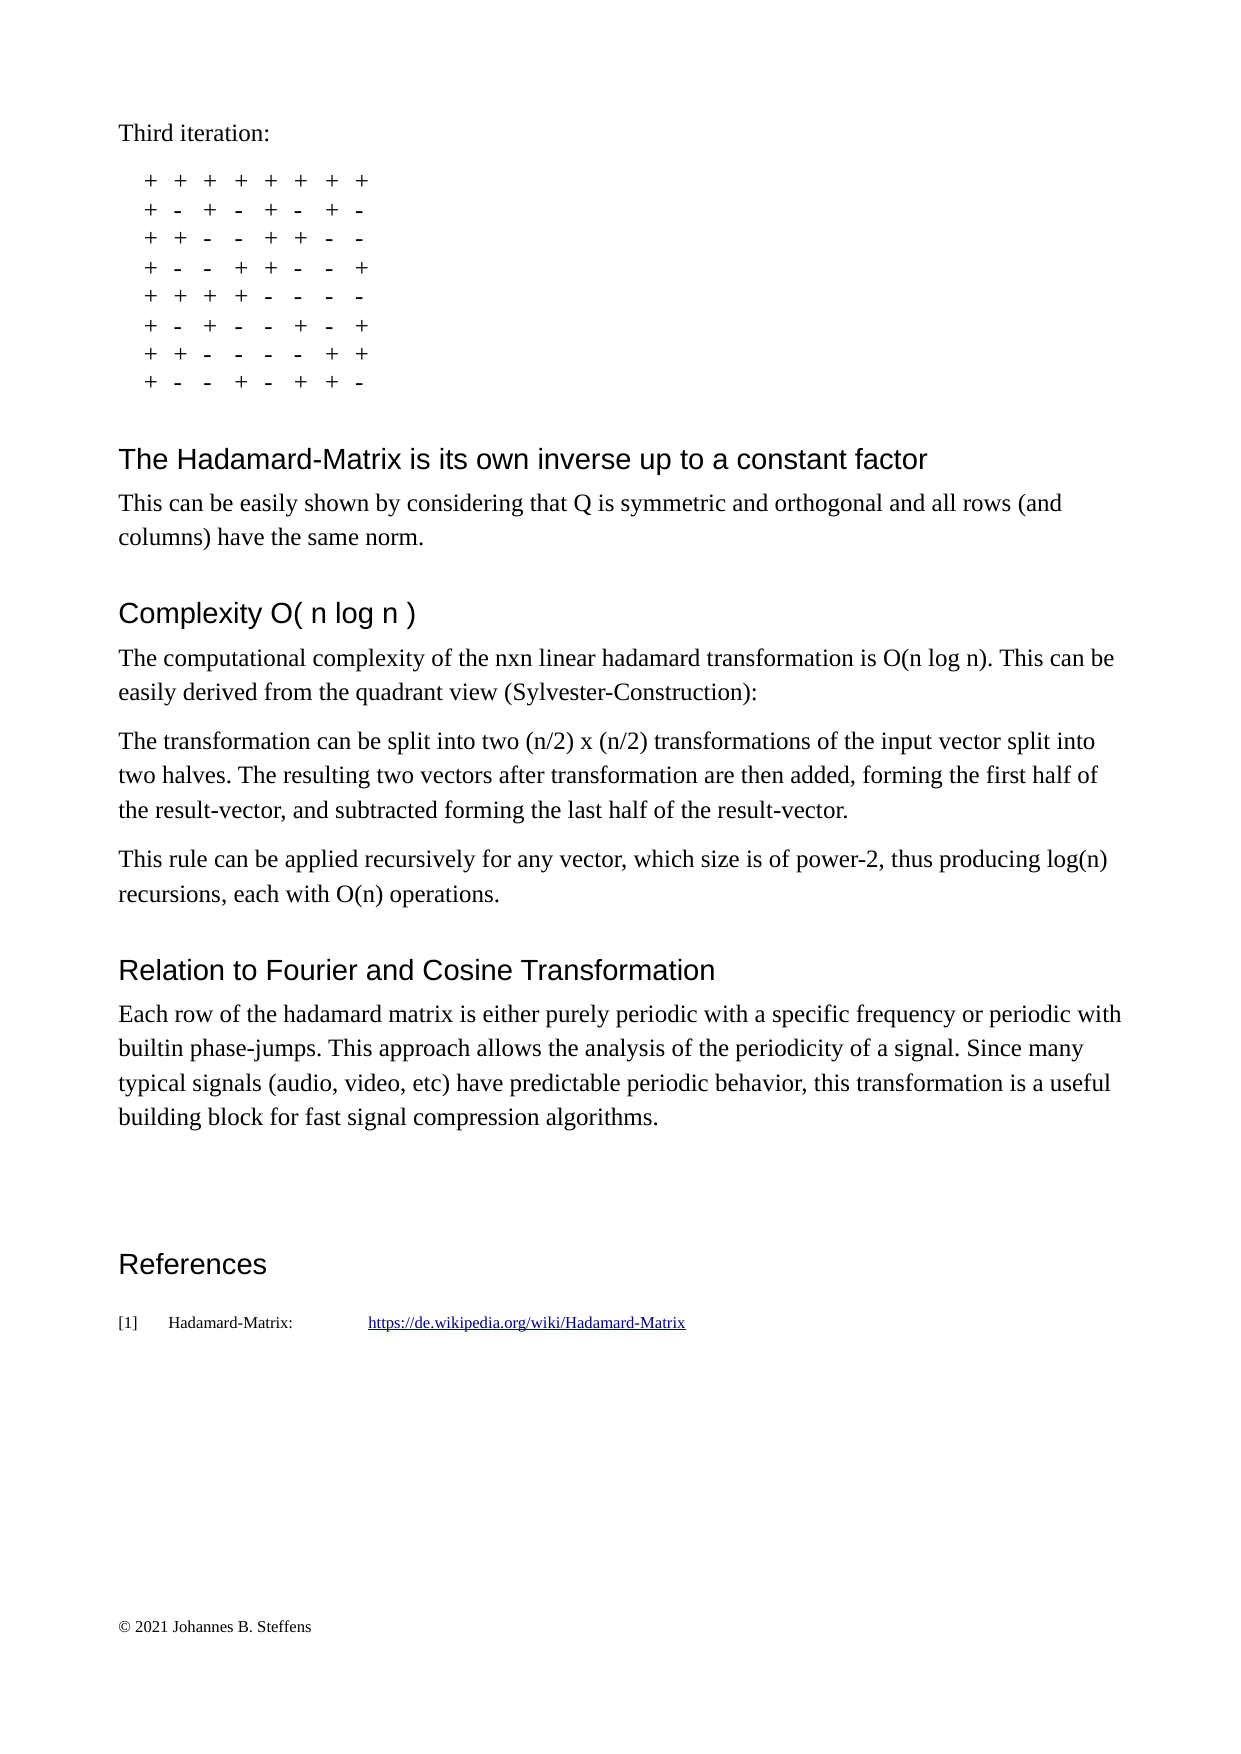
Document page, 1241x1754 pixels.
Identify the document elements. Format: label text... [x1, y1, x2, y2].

text Each row of the hadamard matrix is either purely periodic with a specific frequency or periodic with builtin phase-jumps. This approach allows the analysis of the periodicity of a signal. Since many typical signals (audio, video, etc) have predictable periodic behavior, this transformation is a useful building block for fast signal compression algorithms. [118, 999, 1122, 1131]
subtitle Relation to Fourier and Cosine Transformation [118, 953, 1122, 986]
text The computational complexity of the nxn linear hadamard transformation is O(n log n). This can be easily derived from the quadrant view (Sylvester-Construction): [118, 643, 1122, 706]
text This can be easily shown by considering that Q is symmetric and orthogonal and all rows (and columns) have the same norm. [118, 488, 1122, 551]
text [1] Hadamard-Matrix: https://de.wikipedia.org/wiki/Hadamard-Matrix [118, 1312, 1122, 1332]
subtitle The Hadamard-Matrix is its own inverse up to a constant factor [118, 442, 1122, 476]
subtitle Complexity O( n log n ) [118, 597, 1122, 630]
subtitle References [118, 1247, 1122, 1281]
text The transformation can be split into two (n/2) x (n/2) transformations of the input vector split into two halves. The resulting two vectors after transformation are then added, forming the first half of the result-vector, and subtracted forming the last half of the result-vector. [118, 726, 1122, 824]
text This rule can be applied recursively for any vector, which size is of power-2, thus producing log(n) recursions, each with O(n) operations. [118, 844, 1122, 907]
text Third iteration: [118, 118, 1122, 147]
